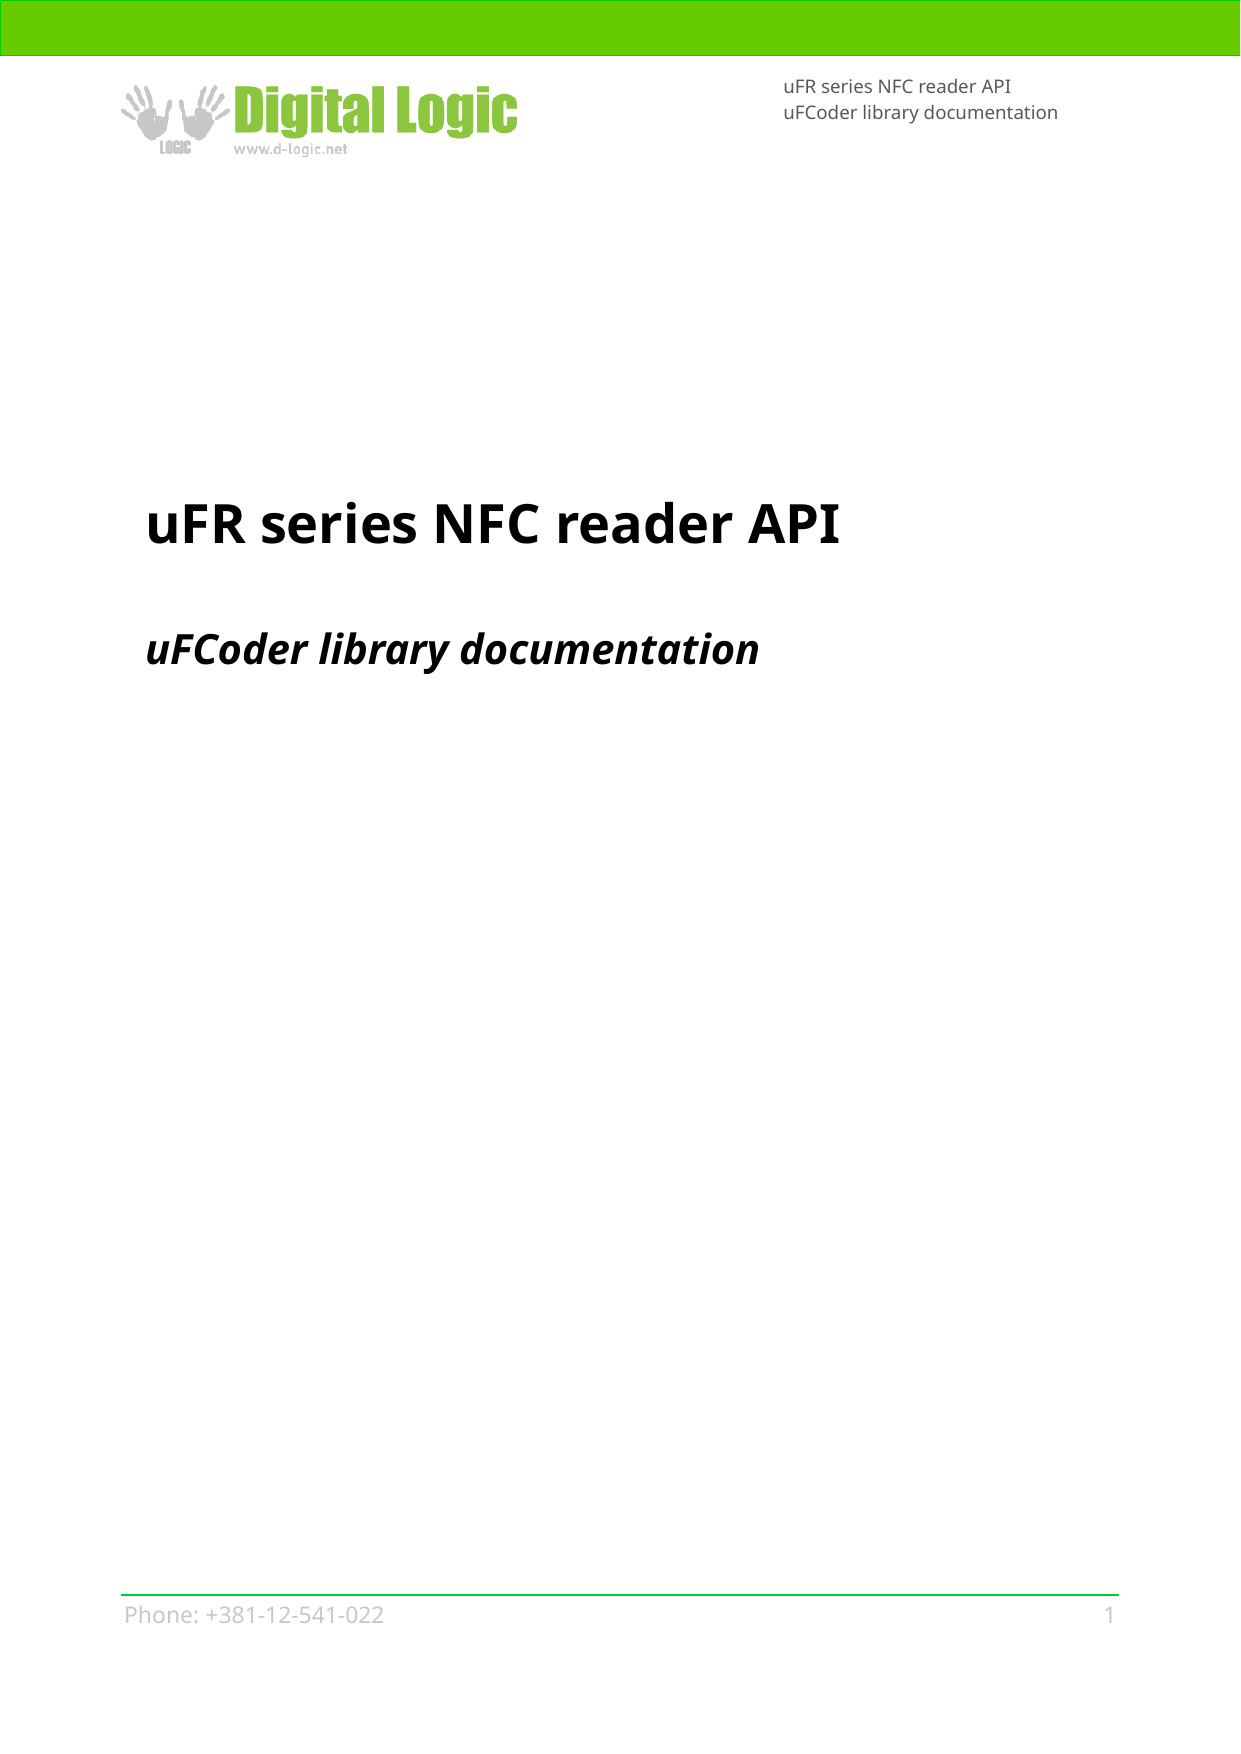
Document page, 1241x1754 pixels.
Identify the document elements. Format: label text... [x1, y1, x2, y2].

title uFR series NFC reader API [145, 486, 1096, 559]
subtitle uFCoder library documentation [121, 620, 1096, 677]
picture [118, 84, 520, 158]
